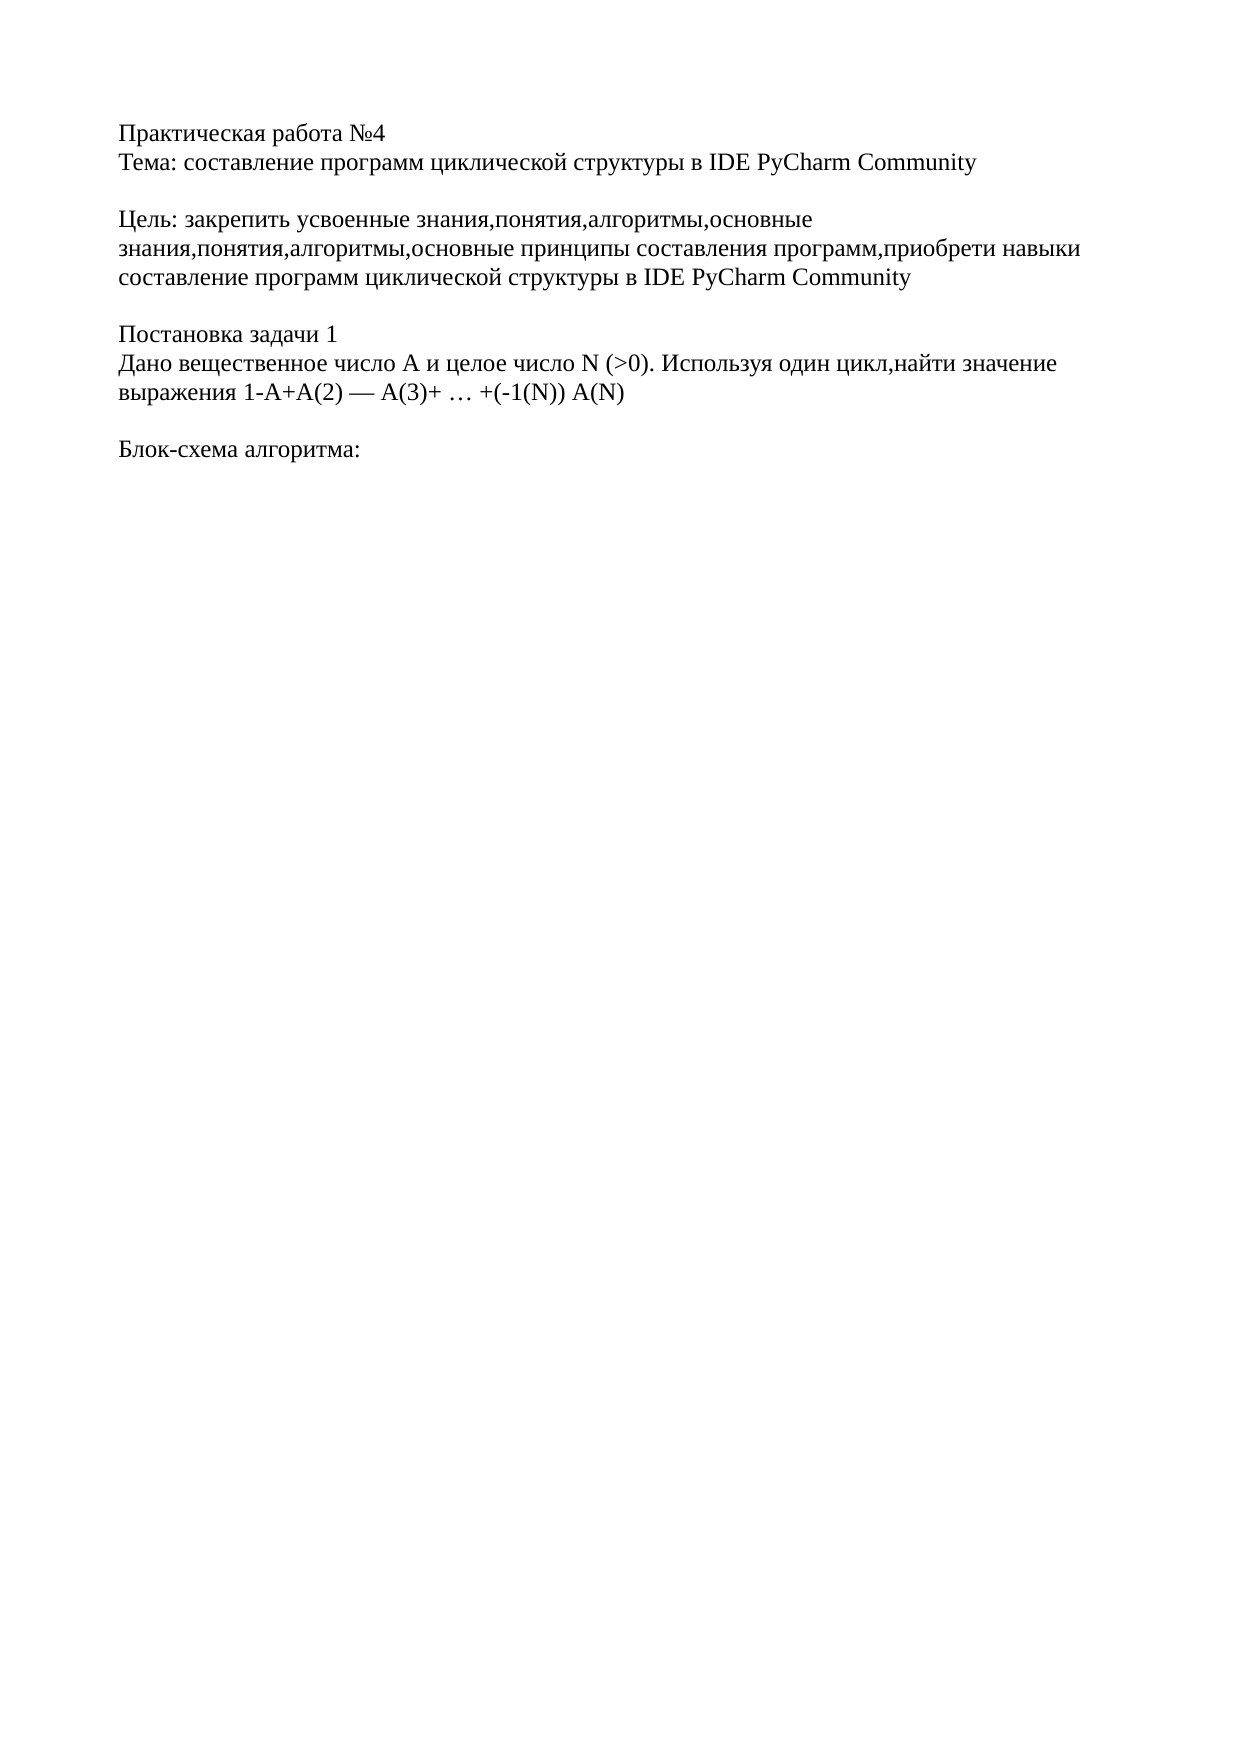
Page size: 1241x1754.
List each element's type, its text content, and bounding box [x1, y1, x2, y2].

text Тема: составление программ циклической структуры в IDE PyCharm Community [118, 147, 1122, 176]
text Постановка задачи 1 [118, 319, 1122, 348]
text Практическая работа №4 [118, 118, 1122, 147]
text Блок-схема алгоритма: [118, 434, 1122, 463]
text Цель: закрепить усвоенные знания,понятия,алгоритмы,основные знания,понятия,алгоритмы,основные принципы составления программ,приобрети навыки составление программ циклической структуры в IDE PyCharm Community [118, 204, 1122, 291]
text Дано вещественное число А и целое число N (>0). Используя один цикл,найти значение выражения 1-А+А(2) — А(3)+ … +(-1(N)) A(N) [118, 348, 1122, 406]
